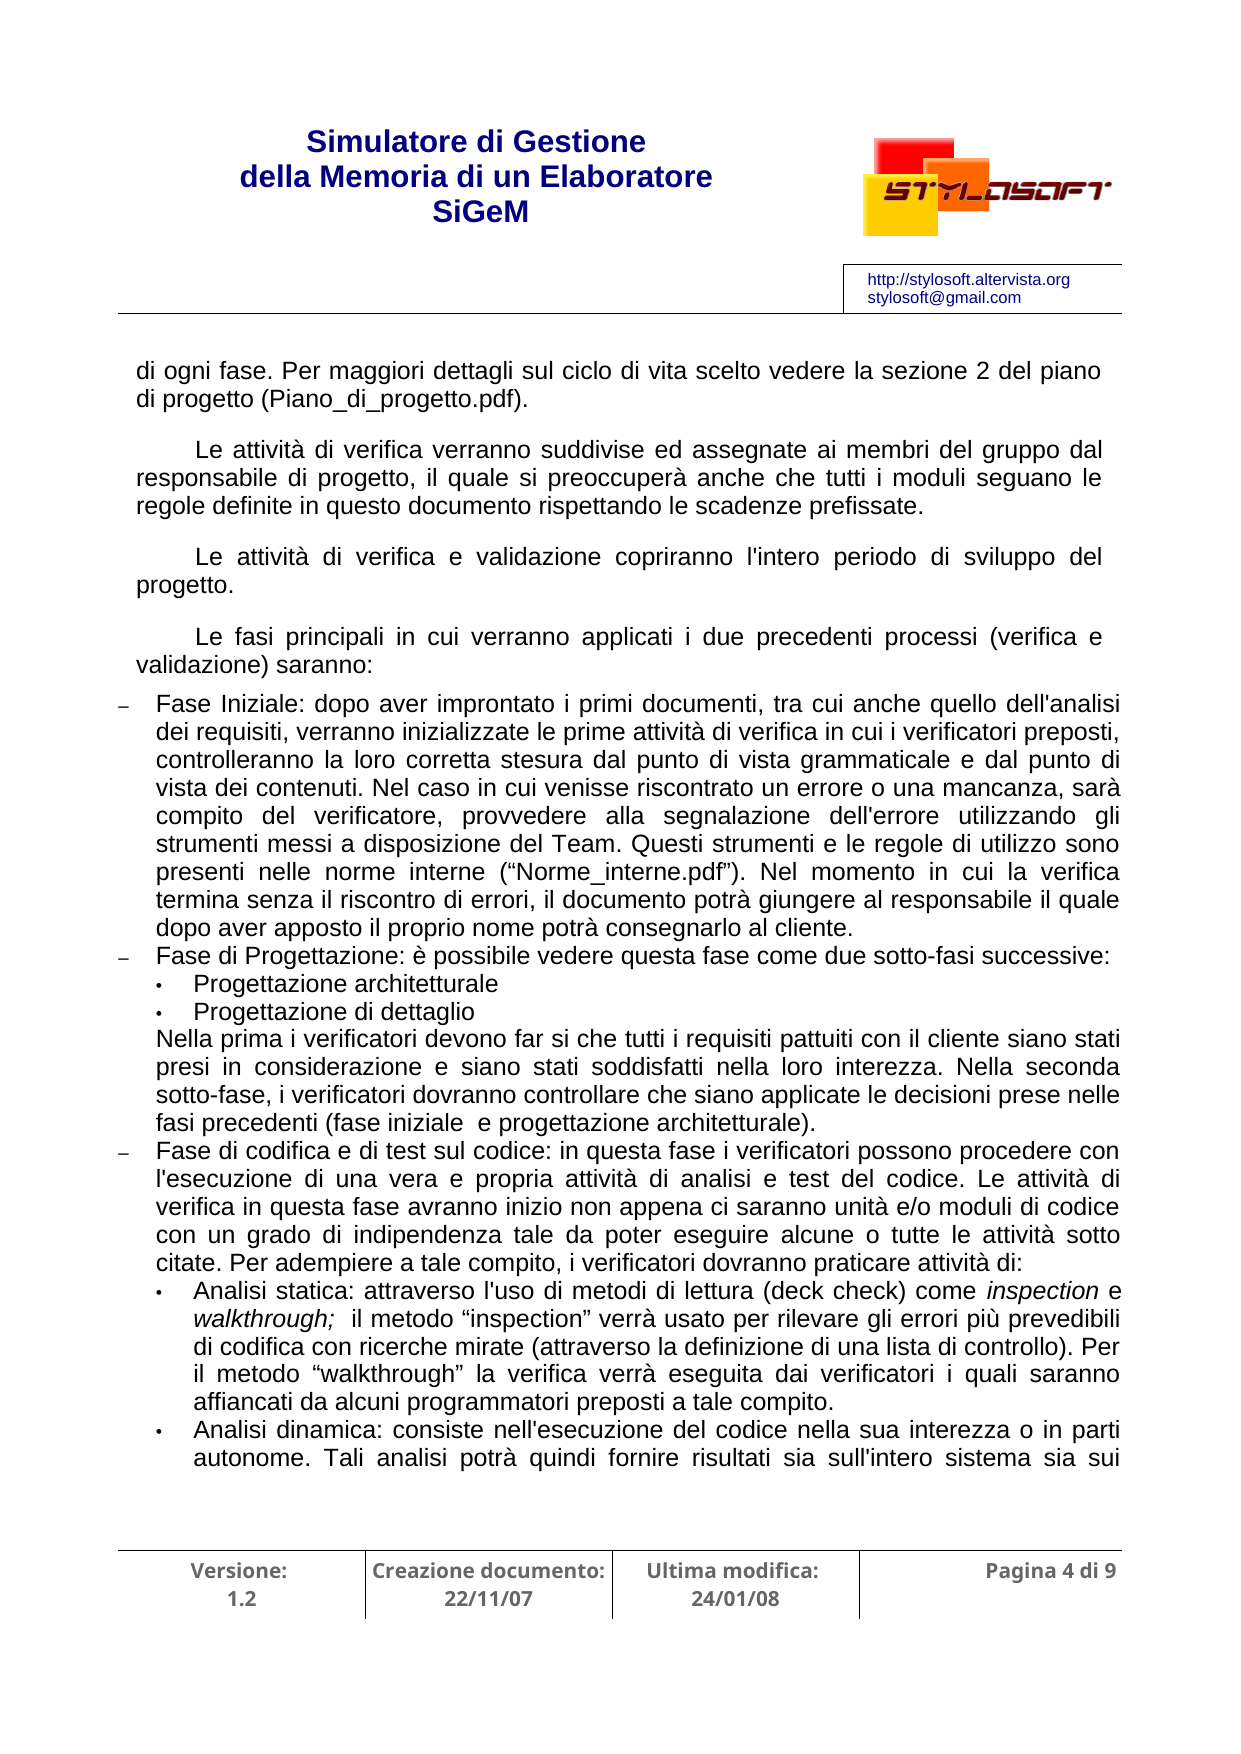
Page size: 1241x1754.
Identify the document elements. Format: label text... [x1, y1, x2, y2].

list Analisi statica: attraverso l'uso di metodi di lettura (deck check) come inspection e walkthrough; il metodo “inspection” verrà usato per rilevare gli errori più prevedibili di codifica con ricerche mirate (attraverso la definizione di una lista di controllo). Per il metodo “walkthrough” la verifica verrà eseguita dai verificatori i quali saranno affiancati da alcuni programmatori preposti a tale compito. [156, 1276, 1122, 1416]
text Le attività di verifica verranno suddivise ed assegnate ai membri del gruppo dal responsabile di progetto, il quale si preoccuperà anche che tutti i moduli seguano le regole definite in questo documento rispettando le scadenze prefissate. [136, 436, 1104, 520]
list Progettazione di dettaglio [156, 997, 1122, 1025]
list Fase di Progettazione: è possibile vedere questa fase come due sotto-fasi successive: [118, 941, 1122, 969]
list Fase Iniziale: dopo aver improntato i primi documenti, tra cui anche quello dell'analisi dei requisiti, verranno inizializzate le prime attività di verifica in cui i verificatori preposti, controlleranno la loro corretta stesura dal punto di vista grammaticale e dal punto di vista dei contenuti. Nel caso in cui venisse riscontrato un errore o una mancanza, sarà compito del verificatore, provvedere alla segnalazione dell'errore utilizzando gli strumenti messi a disposizione del Team. Questi strumenti e le regole di utilizzo sono presenti nelle norme interne (“Norme_interne.pdf”). Nel momento in cui la verifica termina senza il riscontro di errori, il documento potrà giungere al responsabile il quale dopo aver apposto il proprio nome potrà consegnarlo al cliente. [118, 690, 1122, 941]
text Le fasi principali in cui verranno applicati i due precedenti processi (verifica e validazione) saranno: [136, 623, 1104, 678]
list Analisi dinamica: consiste nell'esecuzione del codice nella sua interezza o in parti autonome. Tali analisi potrà quindi fornire risultati sia sull'intero sistema sia sui [156, 1416, 1122, 1472]
text di ogni fase. Per maggiori dettagli sul ciclo di vita scelto vedere la sezione 2 del piano di progetto (Piano_di_progetto.pdf). [136, 357, 1104, 412]
list Nella prima i verificatori devono far si che tutti i requisiti pattuiti con il cliente siano stati presi in considerazione e siano stati soddisfatti nella loro interezza. Nella seconda sotto-fase, i verificatori dovranno controllare che siano applicate le decisioni prese nelle fasi precedenti (fase iniziale e progettazione architetturale). [118, 1025, 1122, 1137]
list Progettazione architetturale [156, 969, 1122, 997]
picture [848, 123, 1117, 247]
text Le attività di verifica e validazione copriranno l'intero periodo di sviluppo del progetto. [136, 543, 1104, 599]
list Fase di codifica e di test sul codice: in questa fase i verificatori possono procedere con l'esecuzione di una vera e propria attività di analisi e test del codice. Le attività di verifica in questa fase avranno inizio non appena ci saranno unità e/o moduli di codice con un grado di indipendenza tale da poter eseguire alcune o tutte le attività sotto citate. Per adempiere a tale compito, i verificatori dovranno praticare attività di: [118, 1137, 1122, 1276]
